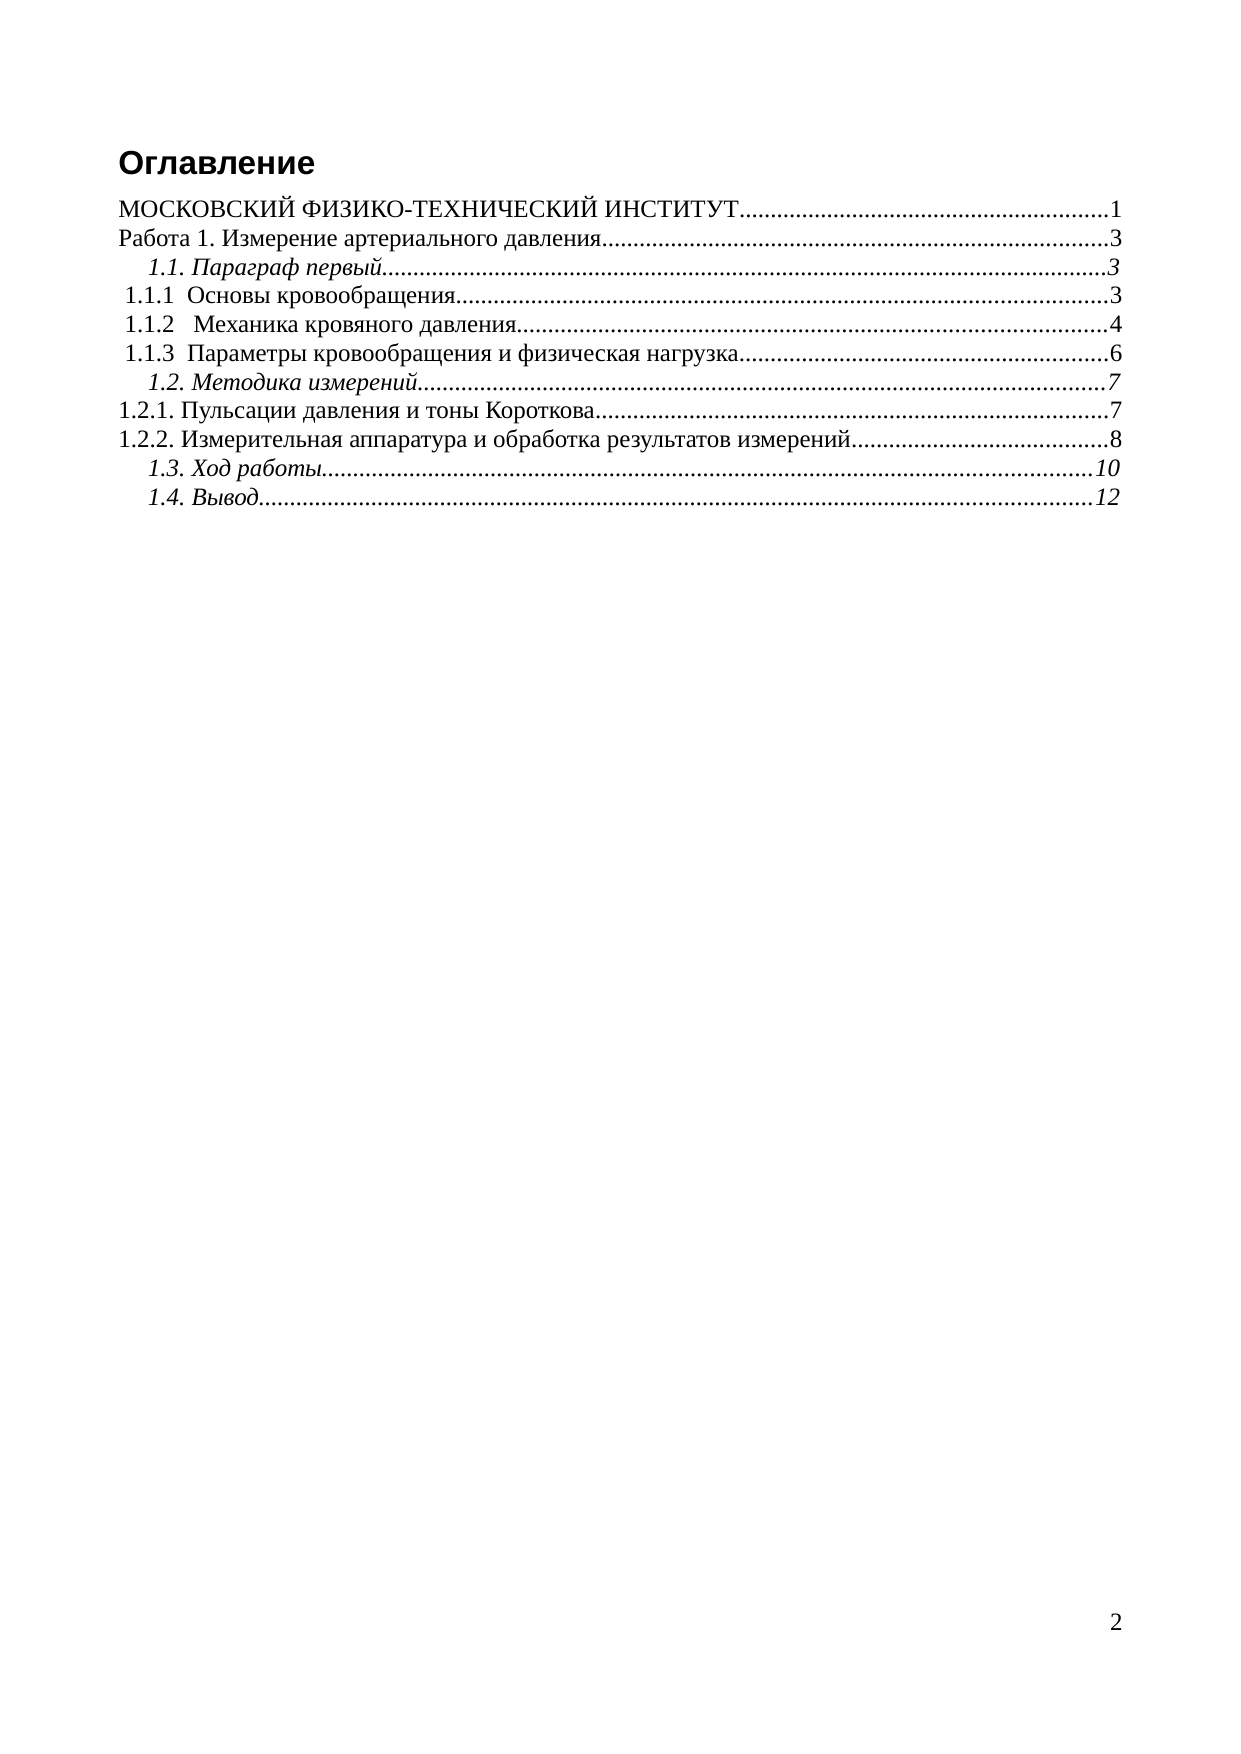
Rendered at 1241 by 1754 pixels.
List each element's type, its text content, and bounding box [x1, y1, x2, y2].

text 1.2.1. Пульсации давления и тоны Короткова 7 [118, 395, 1122, 424]
text 1.4. Вывод 12 [148, 482, 1122, 510]
subtitle Оглавление [118, 143, 1122, 182]
text 1.1.1 Основы кровообращения 3 [118, 280, 1122, 309]
text 1.3. Ход работы 10 [148, 453, 1122, 482]
text 1.1.2 Механика кровяного давления 4 [118, 309, 1122, 338]
text 1.1. Параграф первый 3 [148, 252, 1122, 280]
text 1.2. Методика измерений 7 [148, 367, 1122, 395]
text Работа 1. Измерение артериального давления 3 [118, 223, 1122, 252]
text 1.2.2. Измерительная аппаратура и обработка результатов измерений 8 [118, 424, 1122, 453]
text МОСКОВСКИЙ ФИЗИКО-ТЕХНИЧЕСКИЙ ИНСТИТУТ 1 [118, 194, 1122, 223]
text 1.1.3 Параметры кровообращения и физическая нагрузка 6 [118, 338, 1122, 367]
